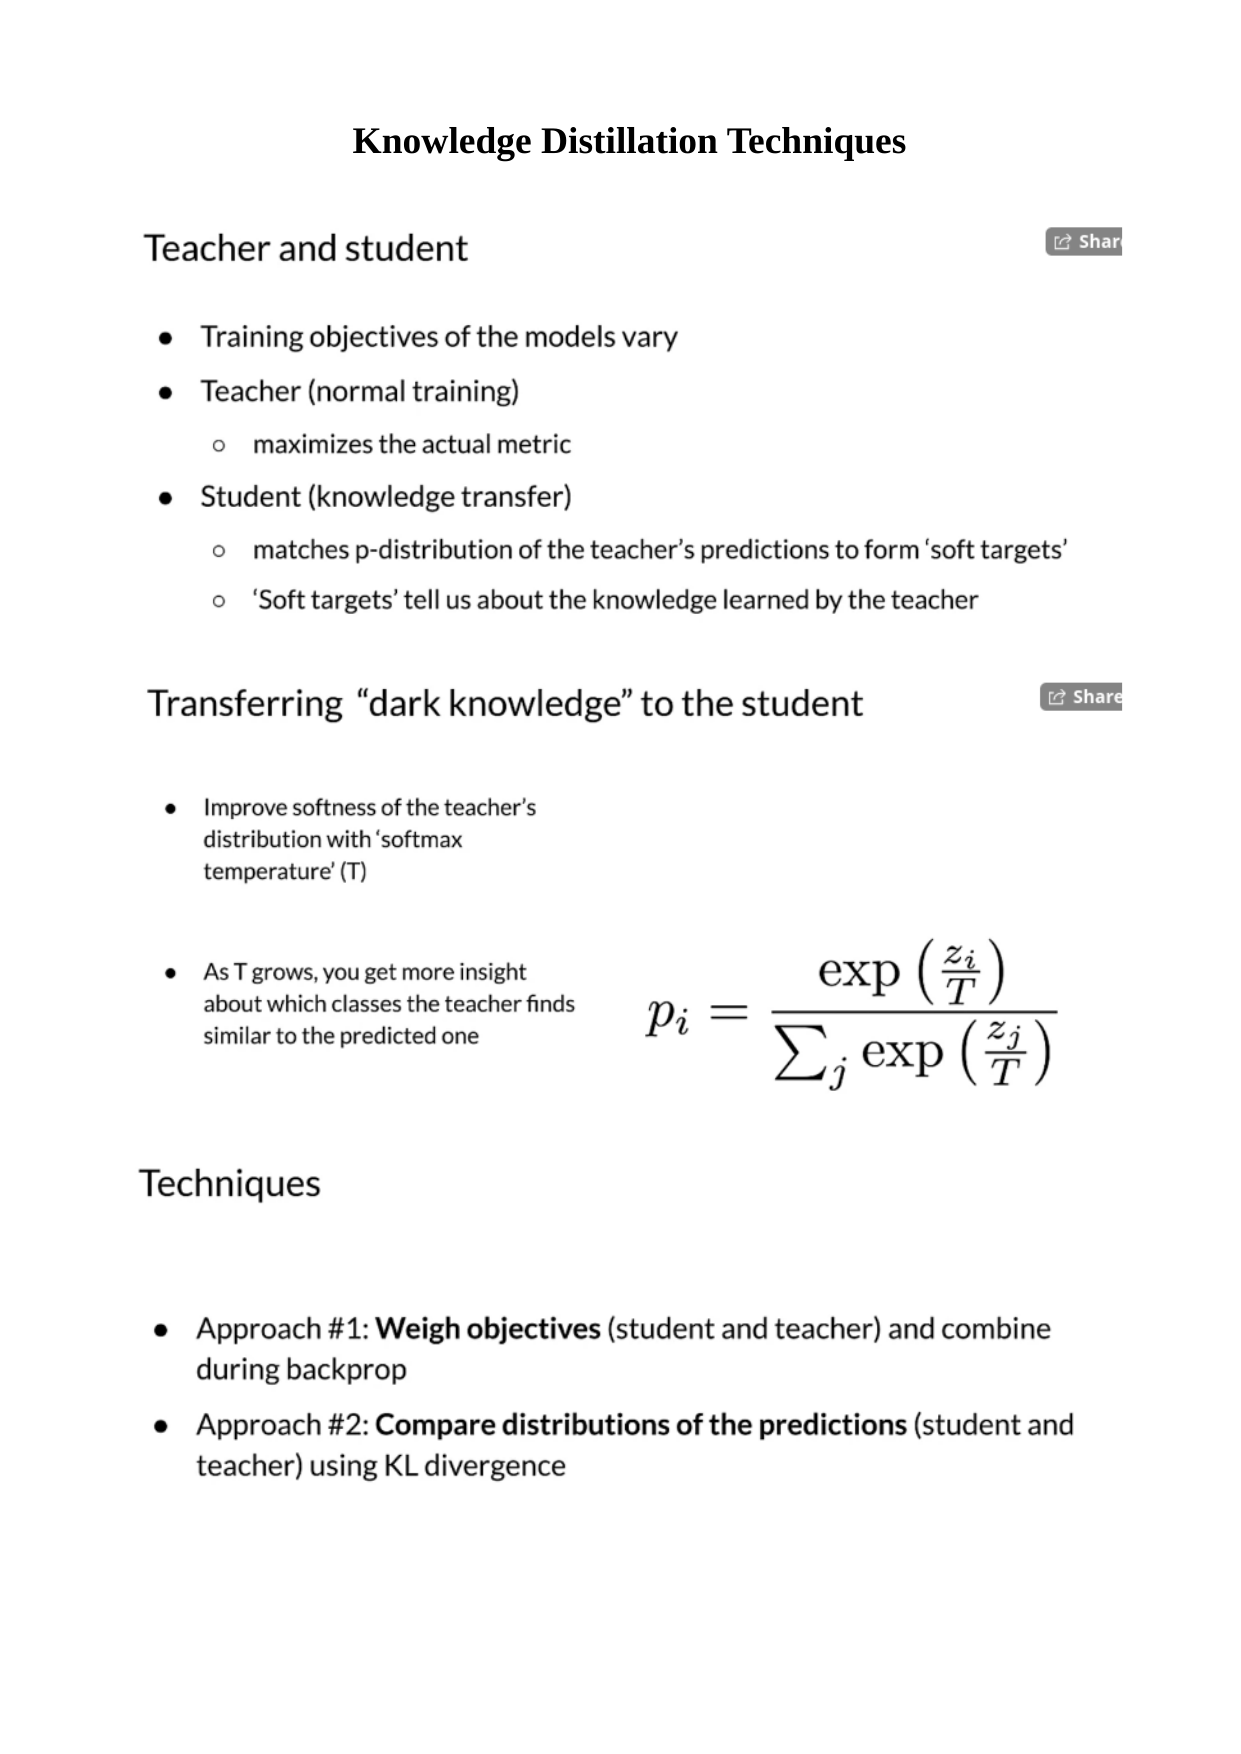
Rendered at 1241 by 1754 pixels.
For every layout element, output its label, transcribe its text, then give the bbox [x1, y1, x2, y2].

picture [118, 1152, 1123, 1507]
picture [118, 221, 1123, 628]
picture [118, 679, 1123, 1101]
subtitle Knowledge Distillation Techniques [118, 118, 1122, 161]
